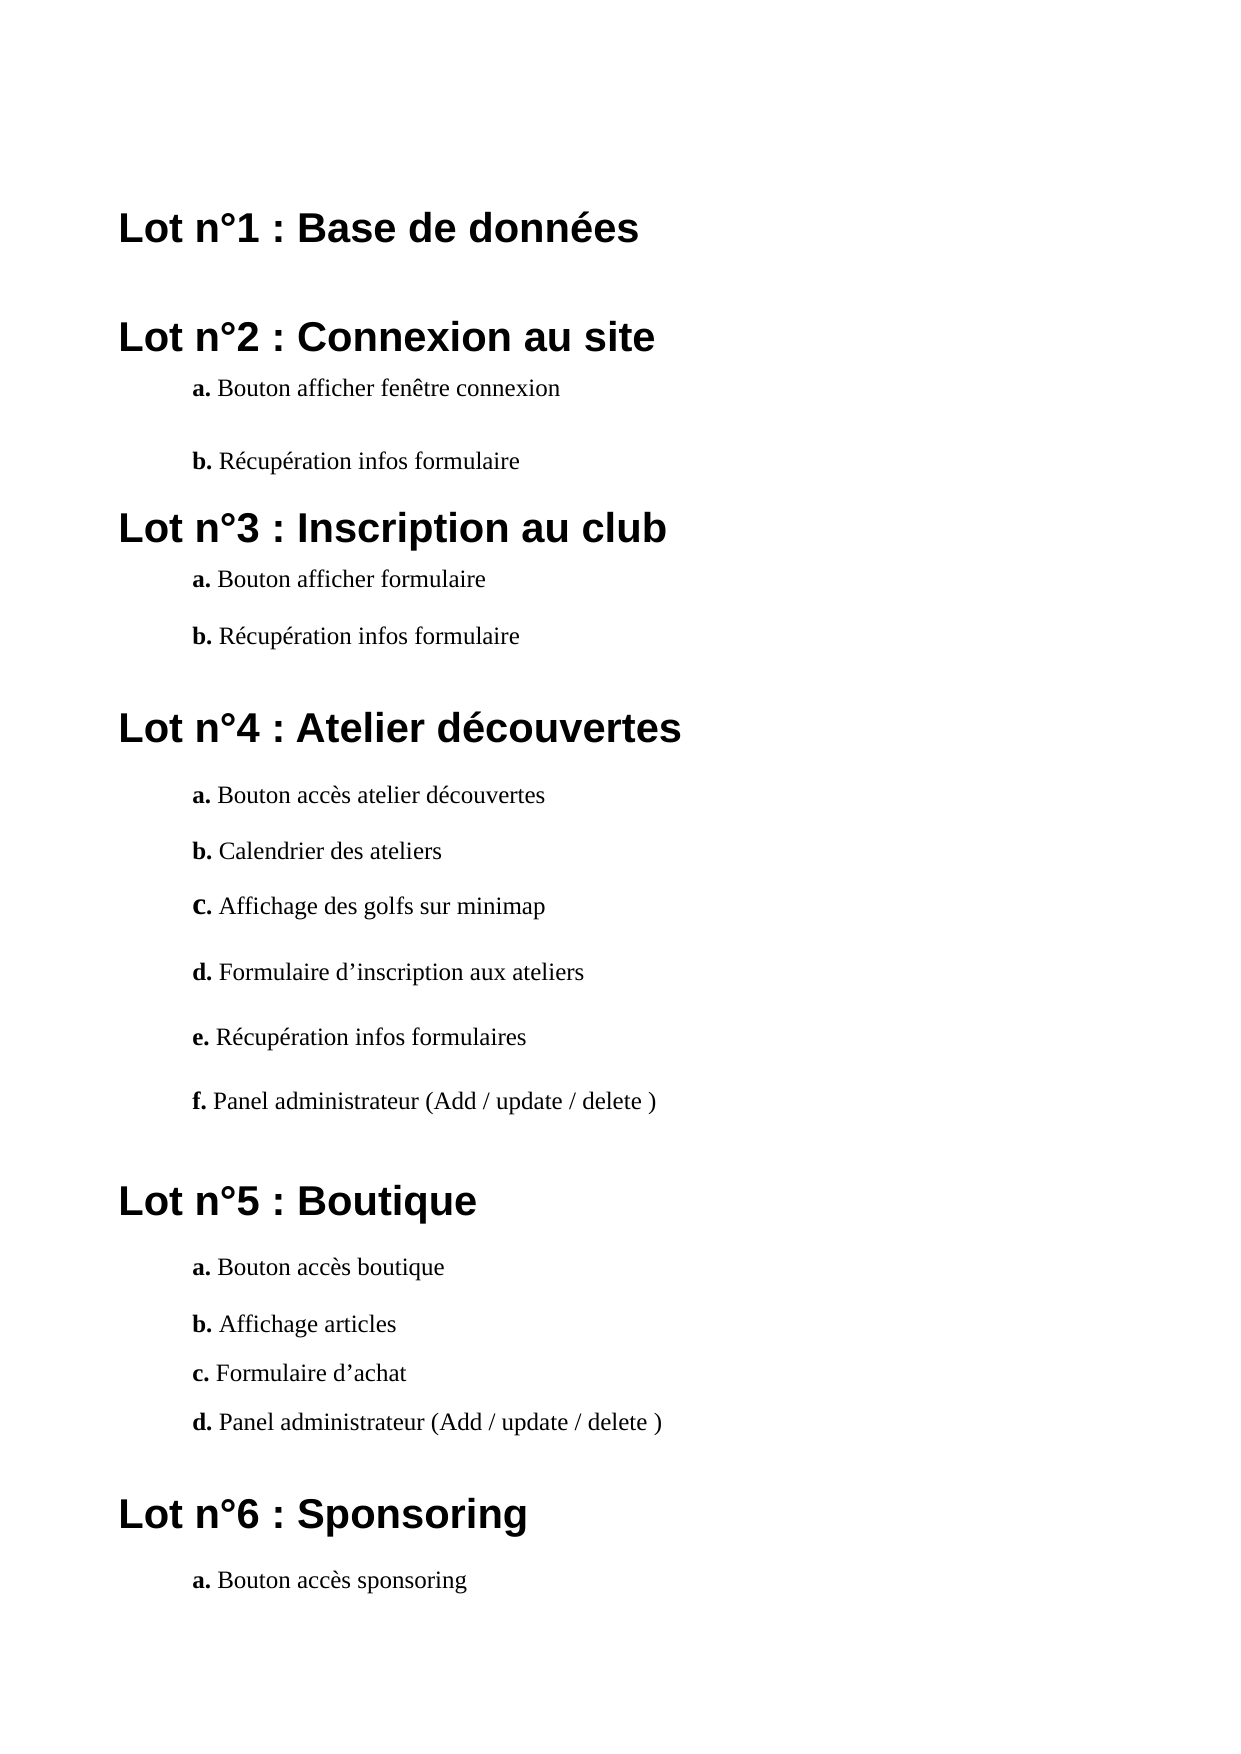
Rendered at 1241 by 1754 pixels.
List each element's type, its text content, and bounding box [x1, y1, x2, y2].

text a. Bouton accès sponsoring [118, 1550, 1122, 1598]
text b. Affichage articles [118, 1309, 1122, 1337]
text c. Affichage des golfs sur minimap [118, 885, 1122, 921]
text a. Bouton afficher formulaire [118, 564, 1122, 592]
subtitle Lot n°4 : Atelier découvertes [118, 704, 1122, 752]
subtitle Lot n°5 : Boutique [118, 1176, 1122, 1224]
text b. Récupération infos formulaire [118, 621, 1122, 650]
subtitle Lot n°3 : Inscription au club [118, 503, 1122, 551]
text d. Formulaire d’inscription aux ateliers [118, 957, 1122, 986]
subtitle Lot n°2 : Connexion au site [118, 312, 1122, 360]
text b. Récupération infos formulaire [118, 430, 1122, 478]
text a. Bouton accès atelier découvertes [118, 764, 1122, 812]
text a. Bouton accès boutique [118, 1237, 1122, 1284]
subtitle Lot n°6 : Sponsoring [118, 1489, 1122, 1537]
text b. Calendrier des ateliers [118, 836, 1122, 865]
text e. Récupération infos formulaires [118, 1022, 1122, 1051]
text f. Panel administrateur (Add / update / delete ) [118, 1086, 1122, 1115]
text c. Formulaire d’achat [118, 1358, 1122, 1386]
text d. Panel administrateur (Add / update / delete ) [118, 1407, 1122, 1436]
text Lot n°1 : Base de données [118, 203, 1122, 251]
text a. Bouton afficher fenêtre connexion [118, 373, 1122, 402]
